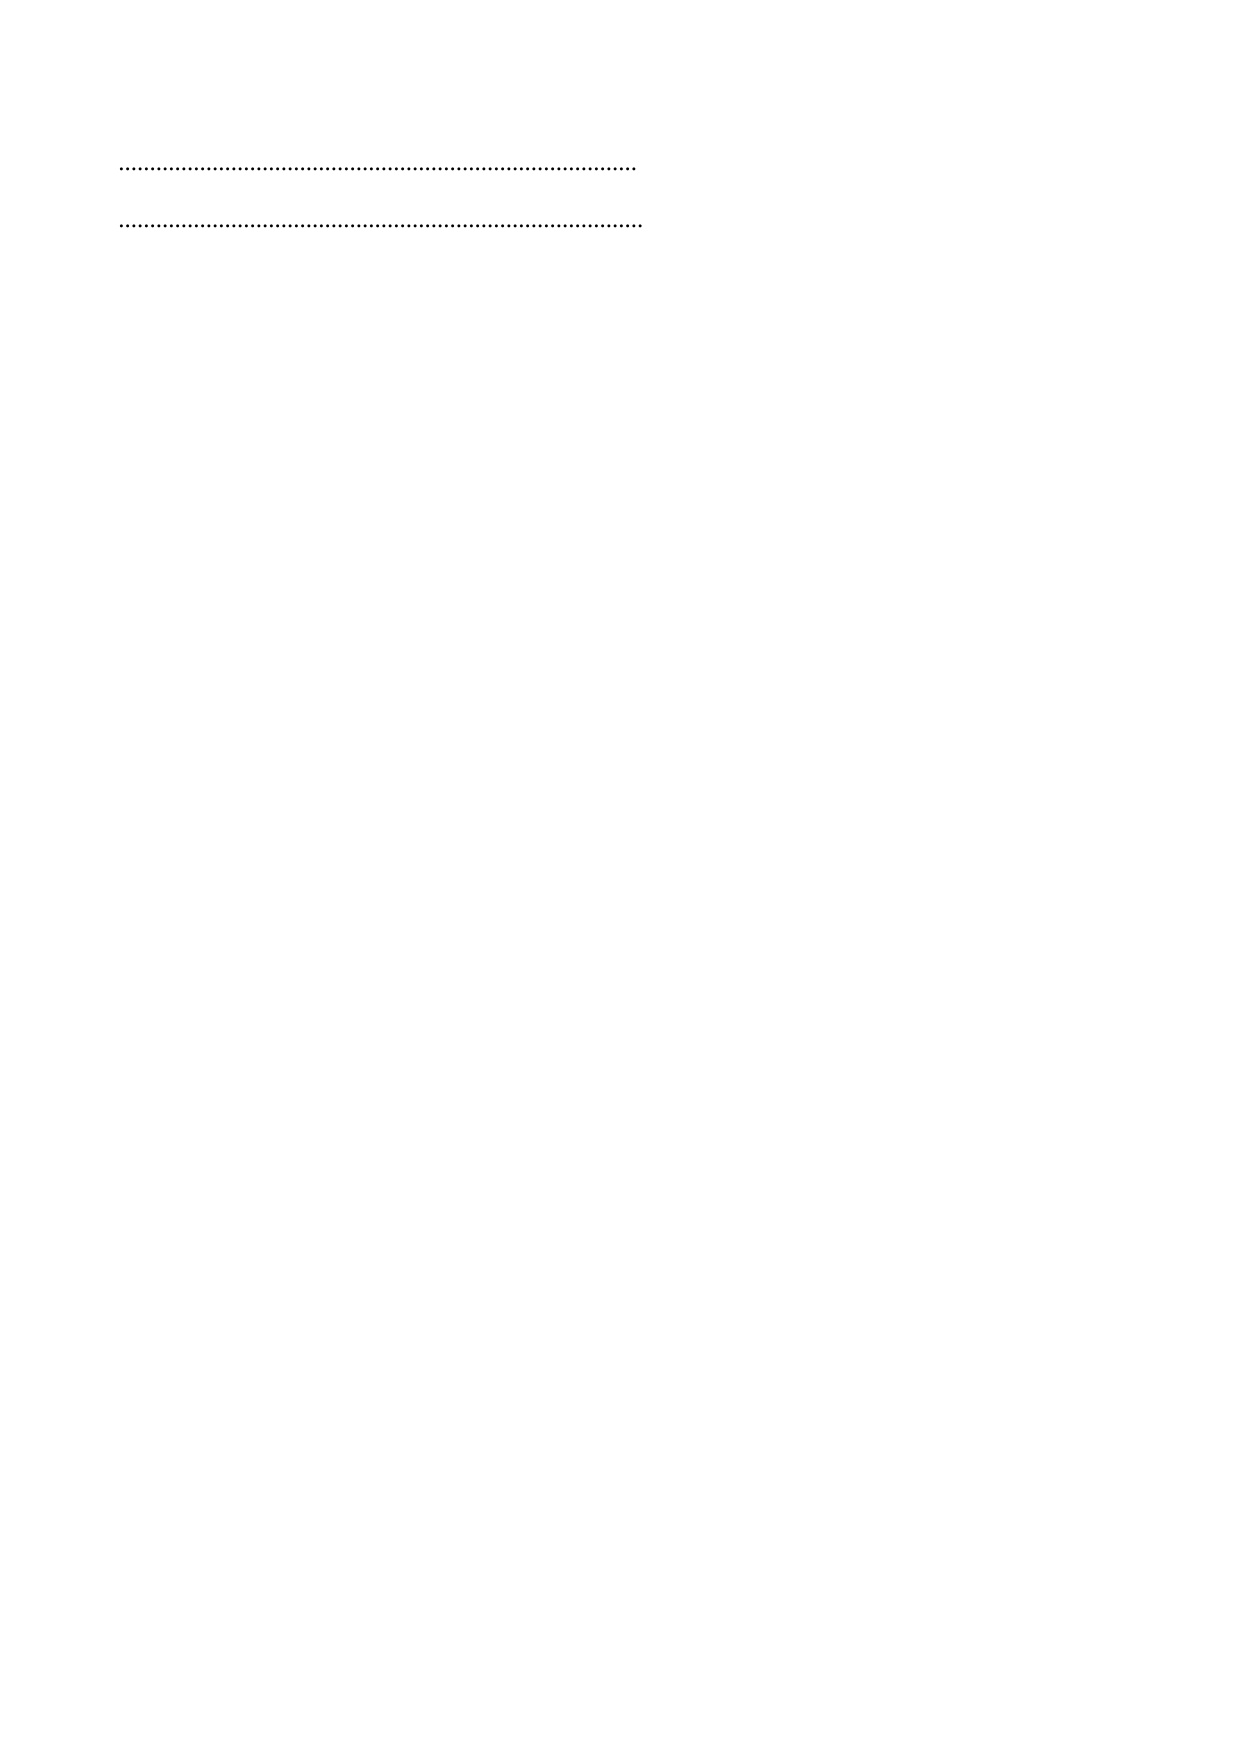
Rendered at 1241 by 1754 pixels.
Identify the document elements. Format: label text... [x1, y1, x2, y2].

text .................................................................................... [118, 204, 1122, 233]
text ................................................................................... [118, 147, 1122, 176]
